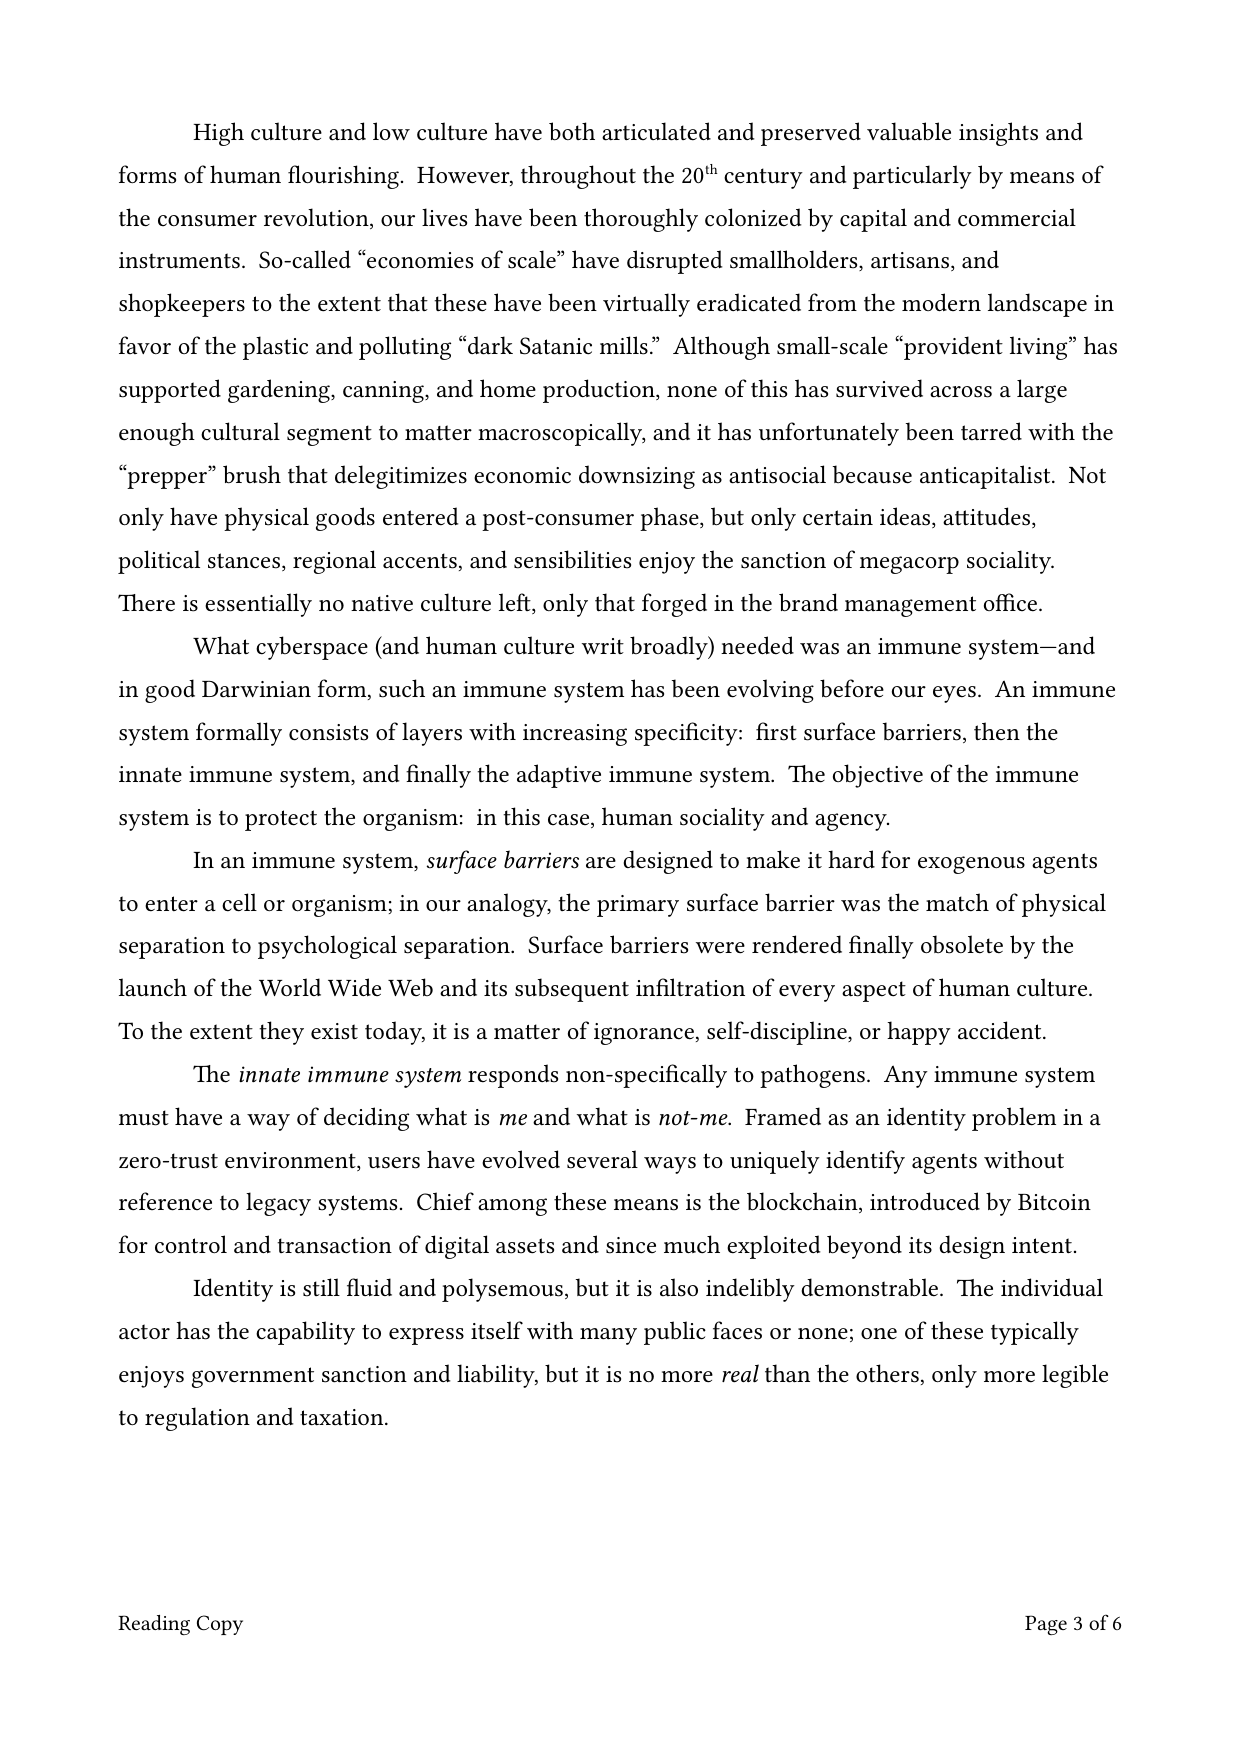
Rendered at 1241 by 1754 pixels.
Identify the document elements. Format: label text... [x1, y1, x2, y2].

text High culture and low culture have both articulated and preserved valuable insights and forms of human flourishing. However, throughout the 20th century and particularly by means of the consumer revolution, our lives have been thoroughly colonized by capital and commercial instruments. So-called “economies of scale” have disrupted smallholders, artisans, and shopkeepers to the extent that these have been virtually eradicated from the modern landscape in favor of the plastic and polluting “dark Satanic mills.” Although small-scale “provident living” has supported gardening, canning, and home production, none of this has survived across a large enough cultural segment to matter macroscopically, and it has unfortunately been tarred with the “prepper” brush that delegitimizes economic downsizing as antisocial because anticapitalist. Not only have physical goods entered a post-consumer phase, but only certain ideas, attitudes, political stances, regional accents, and sensibilities enjoy the sanction of megacorp sociality. There is essentially no native culture left, only that forged in the brand management office. [118, 118, 1122, 618]
text What cyberspace (and human culture writ broadly) needed was an immune system—and in good Darwinian form, such an immune system has been evolving before our eyes. An immune system formally consists of layers with increasing specificity: first surface barriers, then the innate immune system, and finally the adaptive immune system. The objective of the immune system is to protect the organism: in this case, human sociality and agency. [118, 632, 1122, 832]
text The innate immune system responds non-specifically to pathogens. Any immune system must have a way of deciding what is me and what is not-me. Framed as an identity problem in a zero-trust environment, users have evolved several ways to uniquely identify agents without reference to legacy systems. Chief among these means is the blockchain, introduced by Bitcoin for control and transaction of digital assets and since much exploited beyond its design intent. [118, 1060, 1122, 1260]
text Identity is still fluid and polysemous, but it is also indelibly demonstrable. The individual actor has the capability to express itself with many public faces or none; one of these typically enjoys government sanction and liability, but it is no more real than the others, only more legible to regulation and taxation. [118, 1274, 1122, 1431]
text In an immune system, surface barriers are designed to make it hard for exogenous agents to enter a cell or organism; in our analogy, the primary surface barrier was the match of physical separation to psychological separation. Surface barriers were rendered finally obsolete by the launch of the World Wide Web and its subsequent infiltration of every aspect of human culture. To the extent they exist today, it is a matter of ignorance, self-discipline, or happy accident. [118, 846, 1122, 1046]
